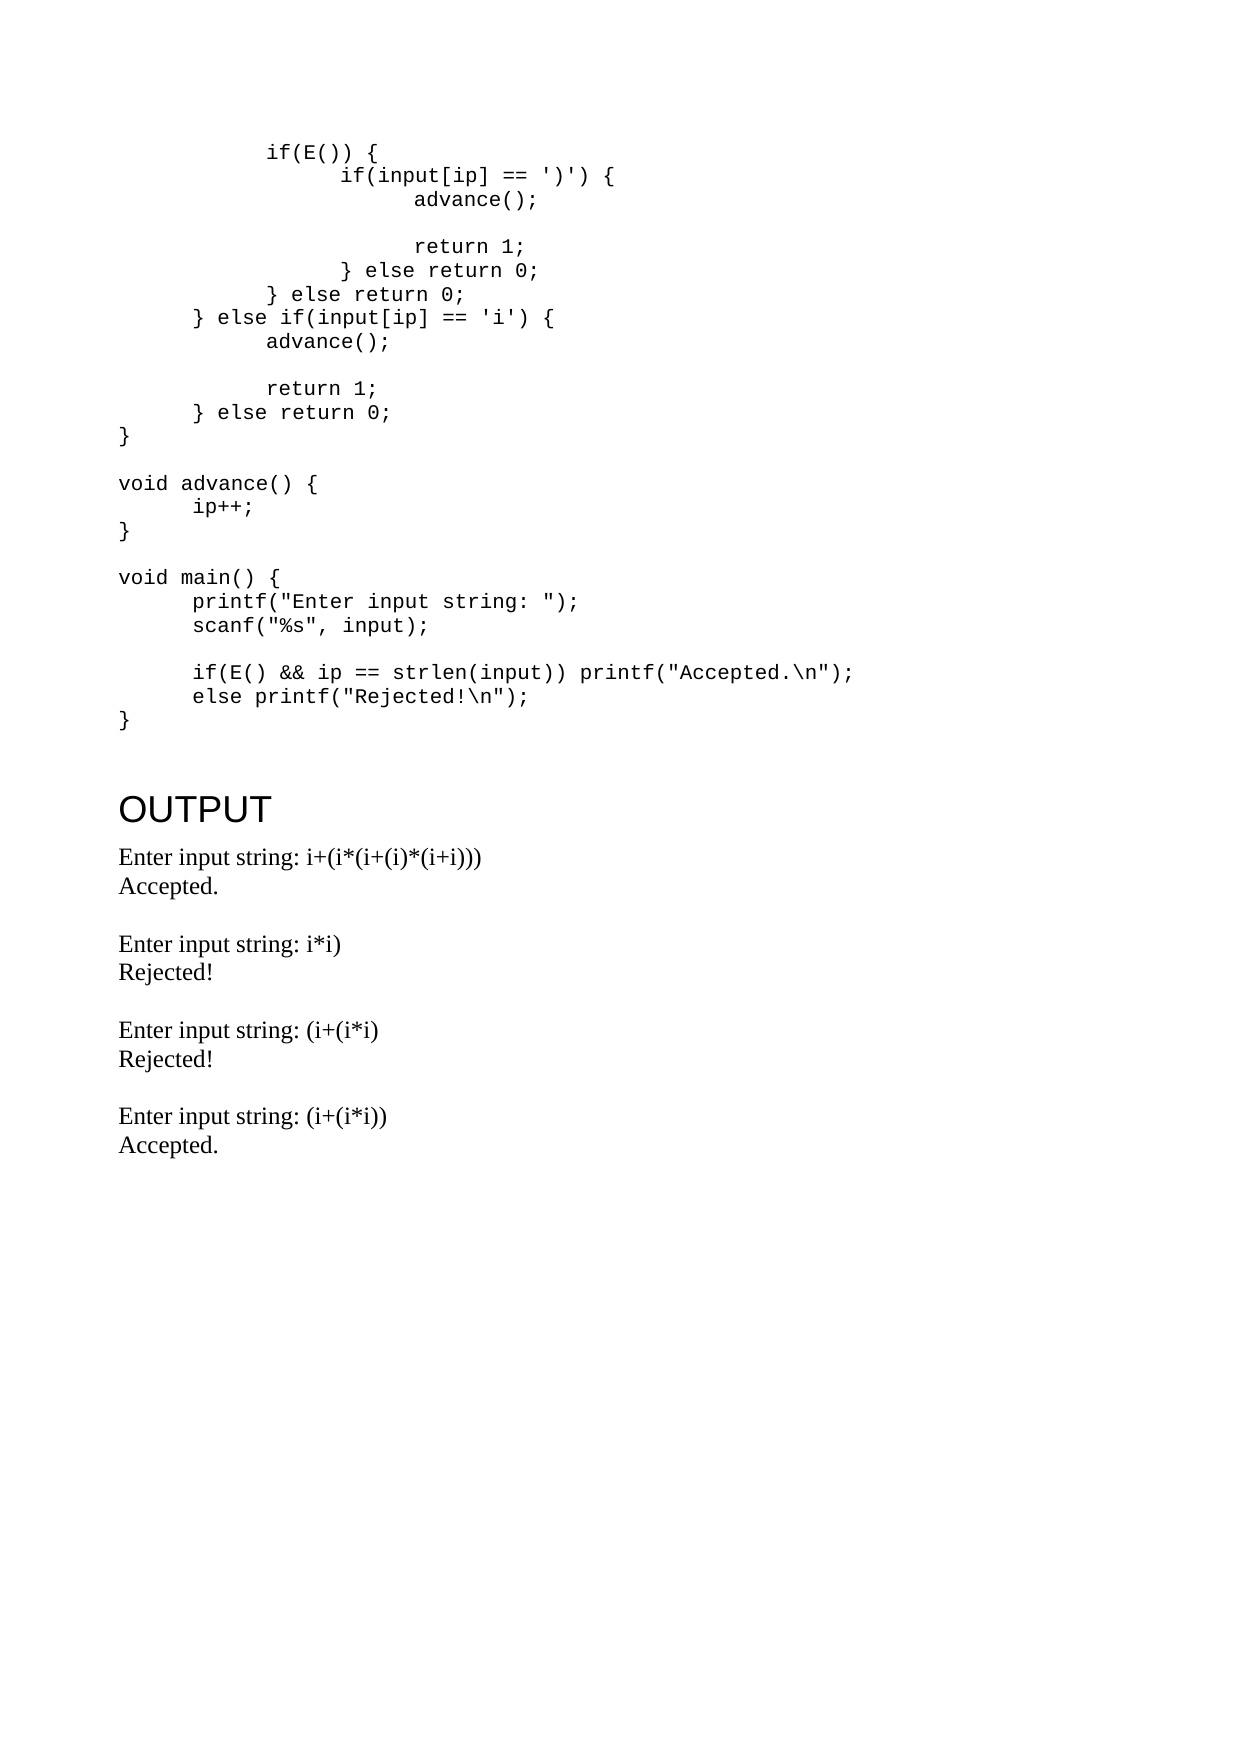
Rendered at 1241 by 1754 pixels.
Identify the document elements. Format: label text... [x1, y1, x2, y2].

text } [118, 709, 1122, 733]
text Enter input string: (i+(i*i)) [118, 1101, 1122, 1130]
text printf("Enter input string: "); [118, 591, 1122, 615]
text if(input[ip] == ')') { [118, 165, 1122, 189]
text void advance() { [118, 473, 1122, 496]
text return 1; [118, 236, 1122, 260]
subtitle OUTPUT [118, 787, 1122, 830]
text advance(); [118, 331, 1122, 354]
text Accepted. [118, 871, 1122, 900]
text Rejected! [118, 1044, 1122, 1072]
text Enter input string: i+(i*(i+(i)*(i+i))) [118, 842, 1122, 871]
text } else return 0; [118, 284, 1122, 307]
text } else return 0; [118, 402, 1122, 426]
text if(E()) { [118, 142, 1122, 165]
text } else return 0; [118, 260, 1122, 284]
text scanf("%s", input); [118, 615, 1122, 638]
text Rejected! [118, 957, 1122, 986]
text void main() { [118, 567, 1122, 591]
text return 1; [118, 378, 1122, 402]
text Accepted. [118, 1130, 1122, 1159]
text } [118, 520, 1122, 544]
text else printf("Rejected!\n"); [118, 686, 1122, 709]
text Enter input string: (i+(i*i) [118, 1015, 1122, 1044]
text advance(); [118, 189, 1122, 213]
text } else if(input[ip] == 'i') { [118, 307, 1122, 331]
text } [118, 426, 1122, 449]
text if(E() && ip == strlen(input)) printf("Accepted.\n"); [118, 662, 1122, 686]
text ip++; [118, 496, 1122, 520]
text Enter input string: i*i) [118, 929, 1122, 957]
